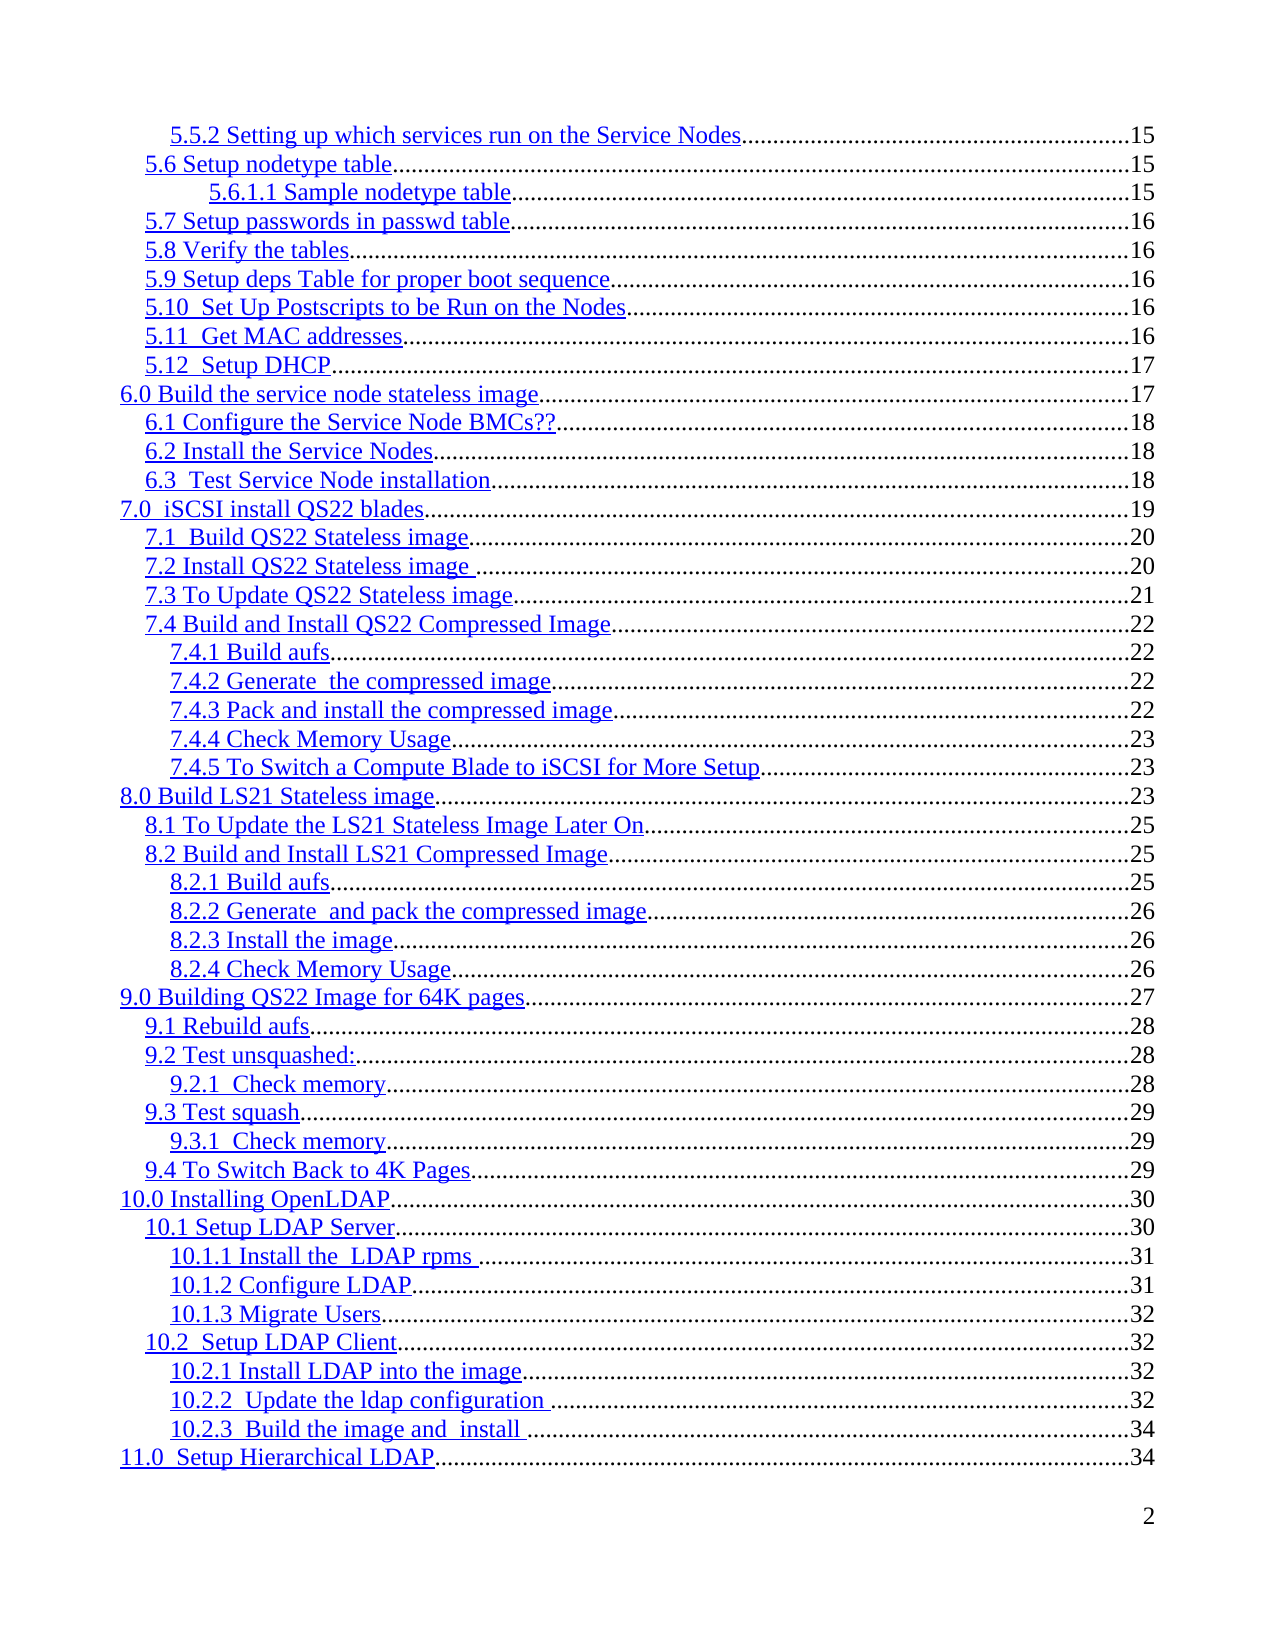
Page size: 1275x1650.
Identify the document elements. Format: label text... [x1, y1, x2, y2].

text 10.2 Setup LDAP Client 32 [145, 1327, 1155, 1356]
text 9.2 Test unsquashed: 28 [145, 1040, 1155, 1069]
text 7.4.4 Check Memory Usage 23 [170, 724, 1155, 752]
text 7.2 Install QS22 Stateless image 20 [145, 551, 1155, 580]
text 5.12 Setup DHCP 17 [145, 350, 1155, 379]
text 10.0 Installing OpenLDAP 30 [120, 1184, 1155, 1212]
text 7.4.5 To Switch a Compute Blade to iSCSI for More Setup 23 [170, 752, 1155, 781]
text 5.6.1.1 Sample nodetype table 15 [208, 177, 1155, 206]
text 8.2.1 Build aufs 25 [170, 867, 1155, 896]
text 6.3 Test Service Node installation 18 [145, 465, 1155, 494]
text 7.3 To Update QS22 Stateless image 21 [145, 580, 1155, 609]
text 7.4 Build and Install QS22 Compressed Image 22 [145, 609, 1155, 637]
text 7.4.1 Build aufs 22 [170, 637, 1155, 666]
text 10.1.3 Migrate Users 32 [170, 1299, 1155, 1327]
text 10.1.1 Install the LDAP rpms 31 [170, 1241, 1155, 1270]
text 9.4 To Switch Back to 4K Pages 29 [145, 1155, 1155, 1184]
text 7.0 iSCSI install QS22 blades 19 [120, 494, 1155, 522]
text 10.1.2 Configure LDAP 31 [170, 1270, 1155, 1299]
text 7.4.2 Generate the compressed image 22 [170, 666, 1155, 695]
text 9.3 Test squash 29 [145, 1097, 1155, 1126]
text 5.7 Setup passwords in passwd table 16 [145, 206, 1155, 235]
text 11.0 Setup Hierarchical LDAP 34 [120, 1442, 1155, 1471]
text 7.1 Build QS22 Stateless image 20 [145, 522, 1155, 551]
text 7.4.3 Pack and install the compressed image 22 [170, 695, 1155, 724]
text 9.3.1 Check memory 29 [170, 1126, 1155, 1155]
text 8.2.2 Generate and pack the compressed image 26 [170, 896, 1155, 925]
text 10.2.2 Update the ldap configuration 32 [170, 1385, 1155, 1414]
text 5.11 Get MAC addresses 16 [145, 321, 1155, 350]
text 6.2 Install the Service Nodes 18 [145, 436, 1155, 465]
text 10.2.3 Build the image and install 34 [170, 1414, 1155, 1442]
text 5.5.2 Setting up which services run on the Service Nodes 15 [170, 120, 1155, 149]
text 9.0 Building QS22 Image for 64K pages 27 [120, 982, 1155, 1011]
text 6.0 Build the service node stateless image 17 [120, 379, 1155, 407]
text 8.2 Build and Install LS21 Compressed Image 25 [145, 839, 1155, 867]
text 8.2.4 Check Memory Usage 26 [170, 954, 1155, 982]
text 8.2.3 Install the image 26 [170, 925, 1155, 954]
text 5.9 Setup deps Table for proper boot sequence 16 [145, 264, 1155, 292]
text 9.1 Rebuild aufs 28 [145, 1011, 1155, 1040]
text 8.0 Build LS21 Stateless image 23 [120, 781, 1155, 810]
text 8.1 To Update the LS21 Stateless Image Later On 25 [145, 810, 1155, 839]
text 10.2.1 Install LDAP into the image 32 [170, 1356, 1155, 1385]
text 5.10 Set Up Postscripts to be Run on the Nodes 16 [145, 292, 1155, 321]
text 5.6 Setup nodetype table 15 [145, 149, 1155, 177]
text 9.2.1 Check memory 28 [170, 1069, 1155, 1097]
text 6.1 Configure the Service Node BMCs?? 18 [145, 407, 1155, 436]
text 5.8 Verify the tables 16 [145, 235, 1155, 264]
text 10.1 Setup LDAP Server 30 [145, 1212, 1155, 1241]
